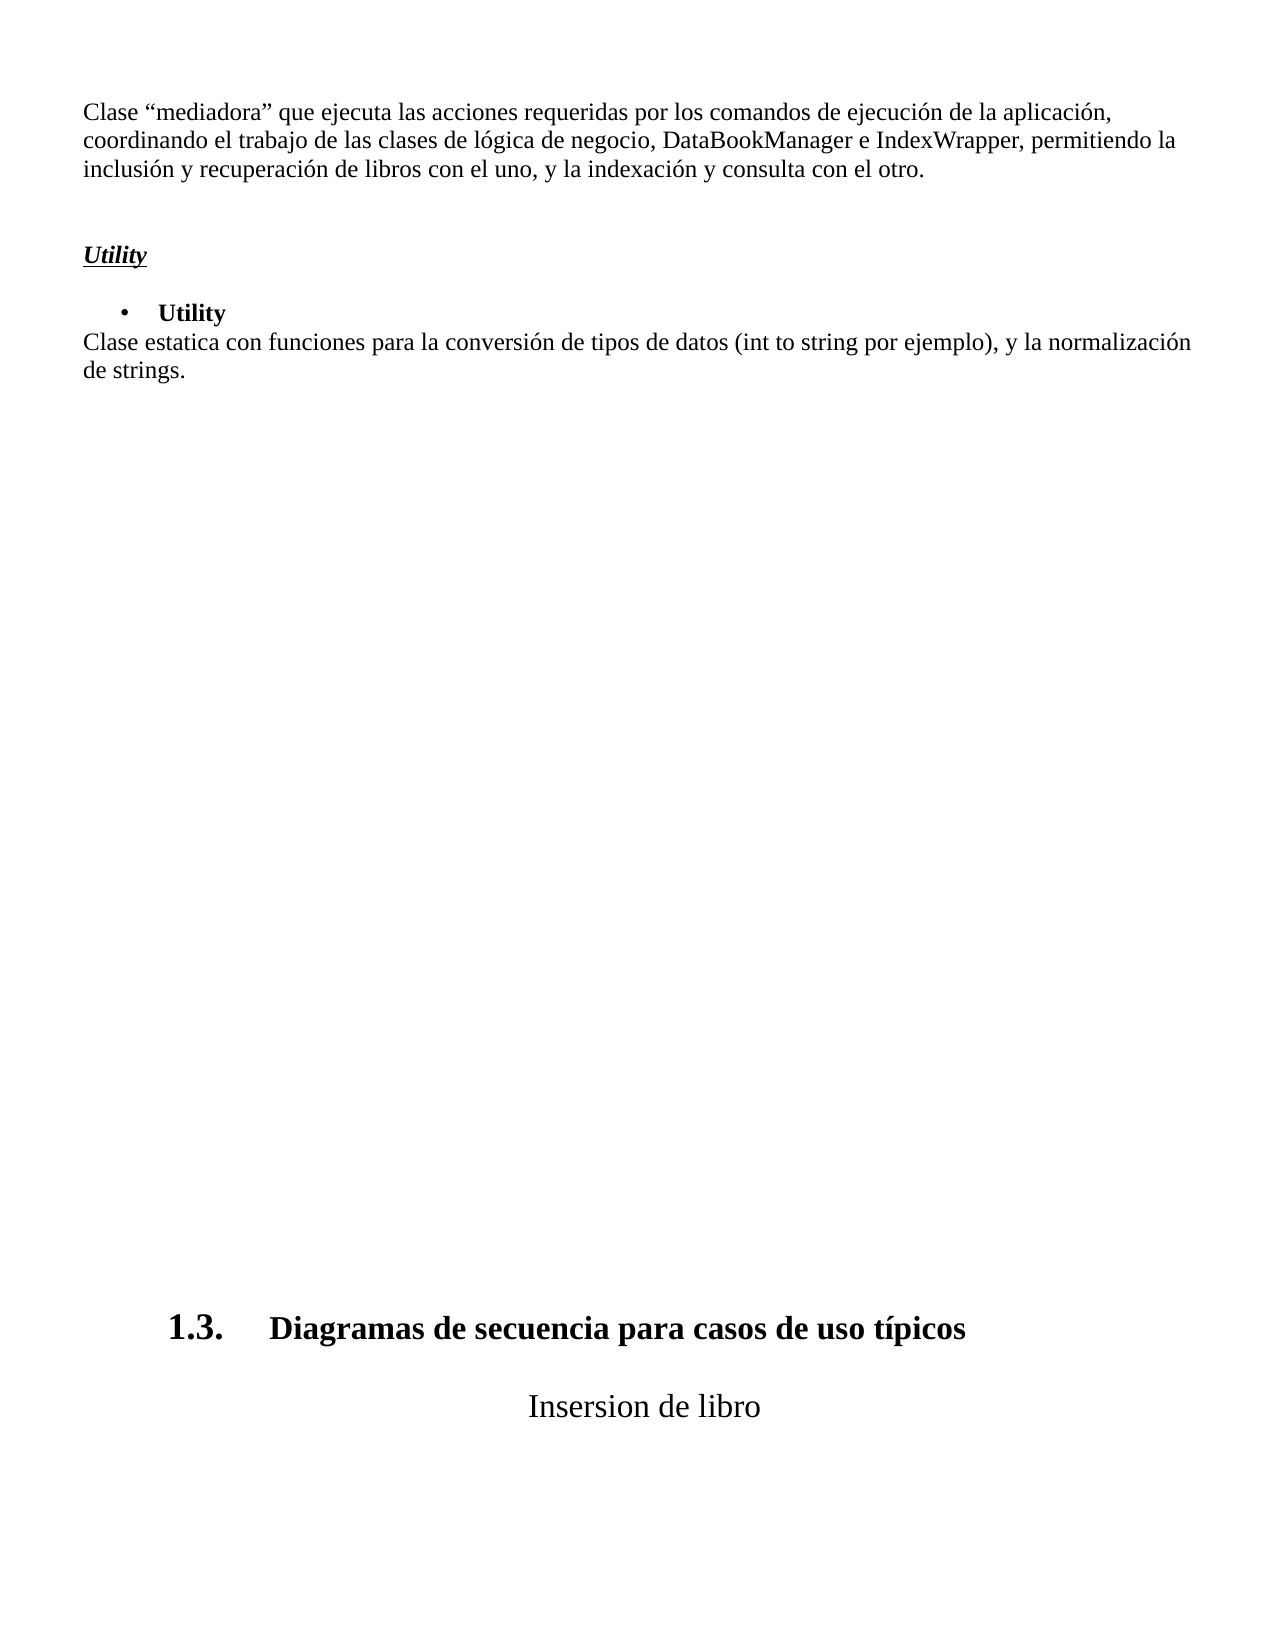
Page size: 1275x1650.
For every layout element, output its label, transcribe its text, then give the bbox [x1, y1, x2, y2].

text Clase “mediadora” que ejecuta las acciones requeridas por los comandos de ejecución de la aplicación, coordinando el trabajo de las clases de lógica de negocio, DataBookManager e IndexWrapper, permitiendo la inclusión y recuperación de libros con el uno, y la indexación y consulta con el otro. [83, 97, 1206, 183]
list Diagramas de secuencia para casos de uso típicos [158, 1304, 1206, 1347]
list Utility [120, 298, 1206, 327]
text Insersion de libro [83, 1386, 1206, 1424]
text Utility [83, 241, 1206, 269]
text Clase estatica con funciones para la conversión de tipos de datos (int to string por ejemplo), y la normalización de strings. [83, 327, 1206, 384]
